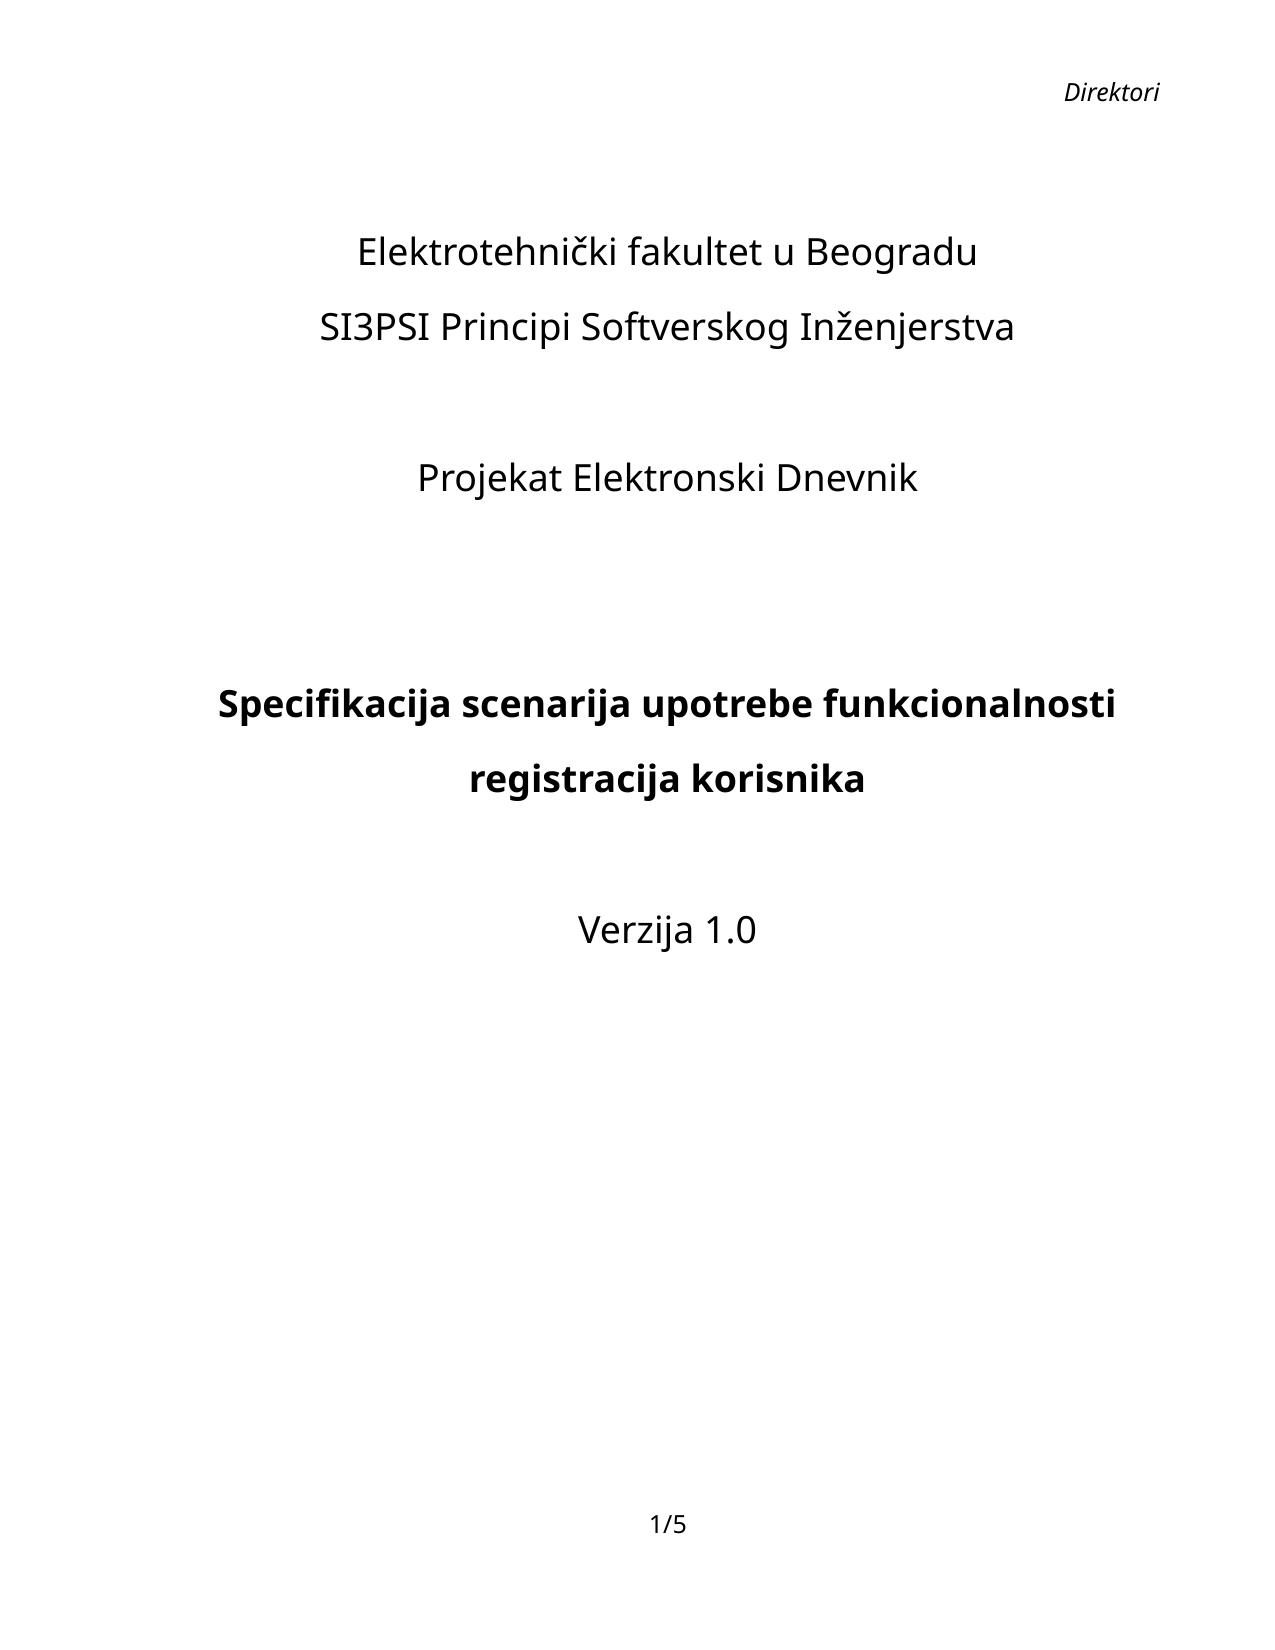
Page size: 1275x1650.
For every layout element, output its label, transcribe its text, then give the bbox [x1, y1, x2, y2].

text Elektrotehnički fakultet u Beogradu [172, 225, 1162, 276]
text registracija korisnika [172, 752, 1162, 803]
text SI3PSI Principi Softverskog Inženjerstva [172, 301, 1162, 352]
text Verzija 1.0 [172, 903, 1162, 954]
text Projekat Elektronski Dnevnik [172, 451, 1162, 502]
text Specifikacija scenarija upotrebe funkcionalnosti [172, 677, 1162, 728]
